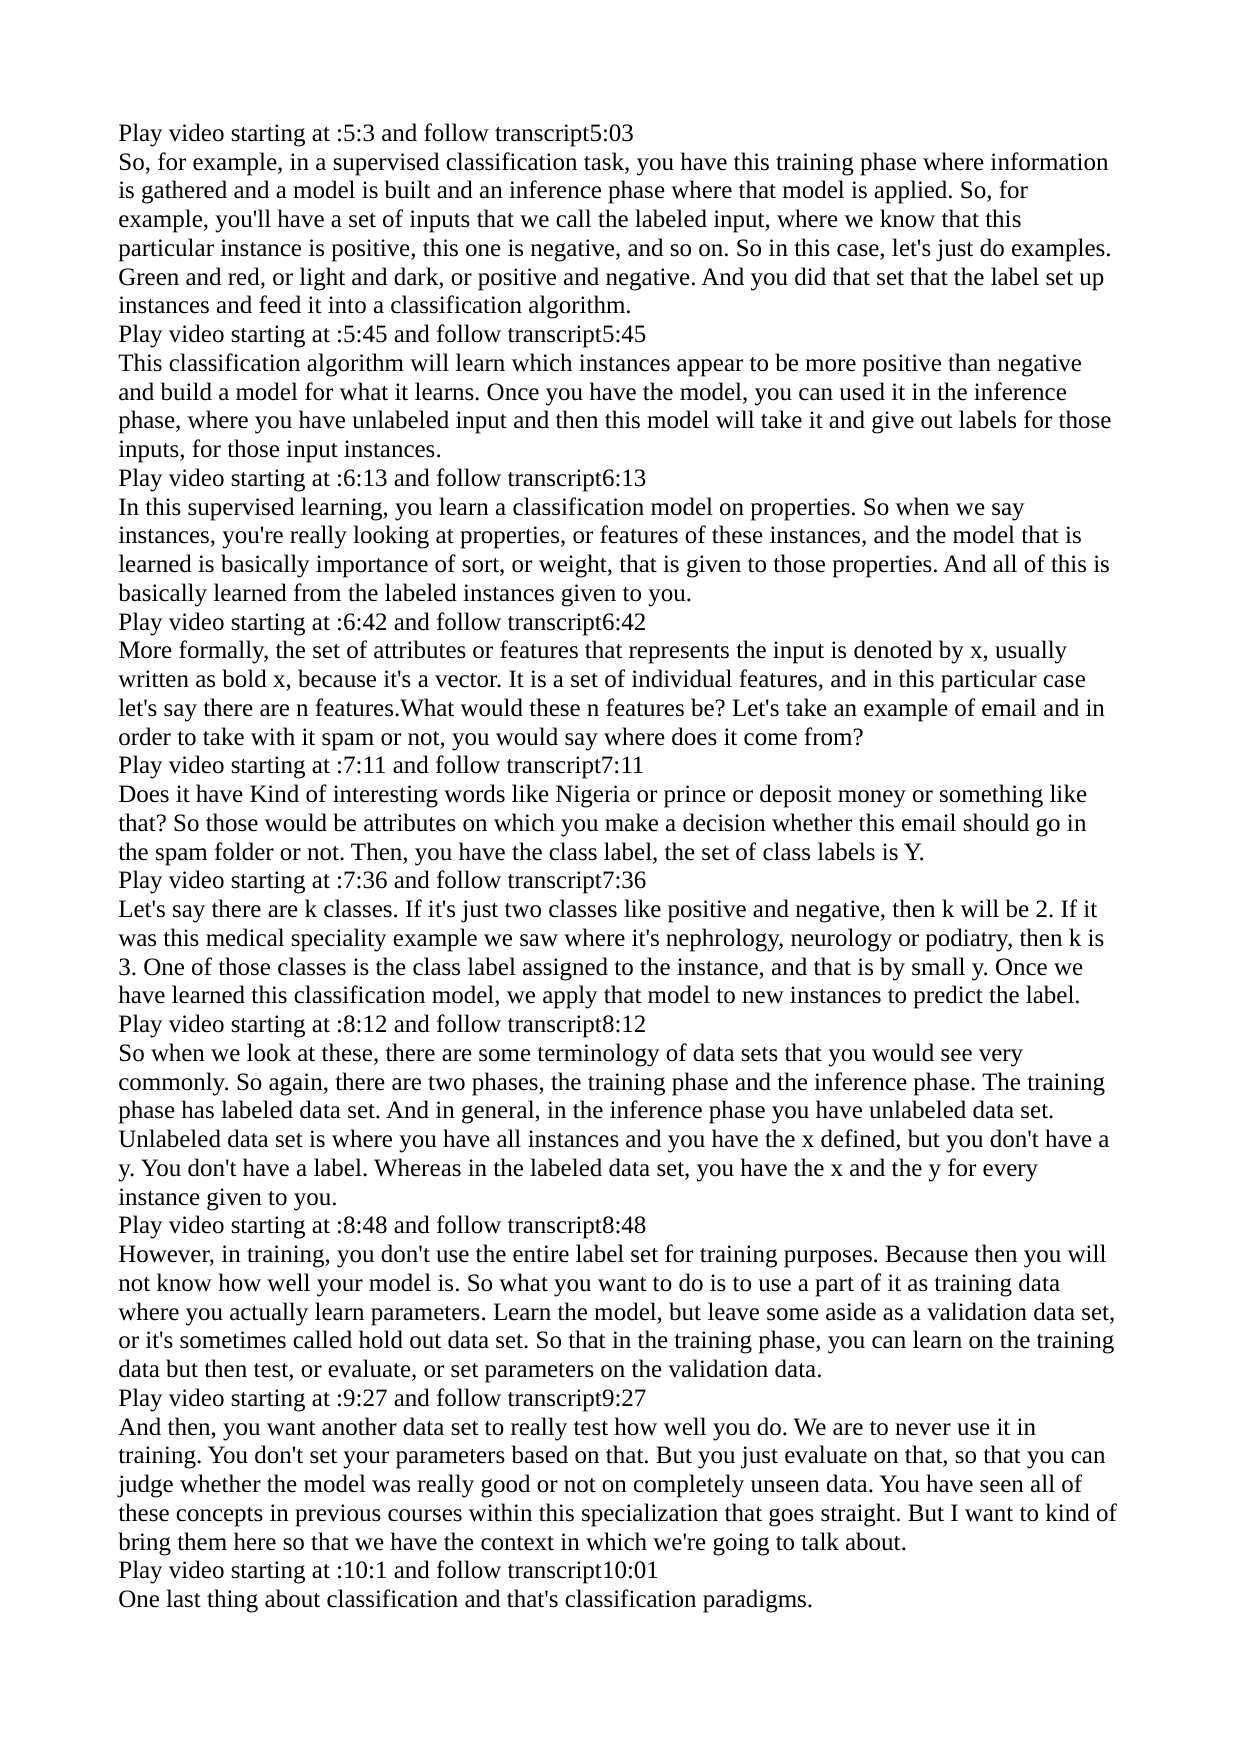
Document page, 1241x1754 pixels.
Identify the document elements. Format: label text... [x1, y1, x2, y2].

text This classification algorithm will learn which instances appear to be more positive than negative and build a model for what it learns. Once you have the model, you can used it in the inference phase, where you have unlabeled input and then this model will take it and give out labels for those inputs, for those input instances. [118, 348, 1122, 463]
text Let's say there are k classes. If it's just two classes like positive and negative, then k will be 2. If it was this medical speciality example we saw where it's nephrology, neurology or podiatry, then k is 3. One of those classes is the class label assigned to the instance, and that is by small y. Once we have learned this classification model, we apply that model to new instances to predict the label. [118, 894, 1122, 1009]
text Play video starting at :8:12 and follow transcript8:12 [118, 1009, 1122, 1038]
text Play video starting at :10:1 and follow transcript10:01 [118, 1556, 1122, 1584]
text Play video starting at :6:13 and follow transcript6:13 [118, 463, 1122, 492]
text Play video starting at :6:42 and follow transcript6:42 [118, 607, 1122, 636]
text Play video starting at :5:3 and follow transcript5:03 [118, 118, 1122, 147]
text Play video starting at :7:36 and follow transcript7:36 [118, 866, 1122, 894]
text Play video starting at :7:11 and follow transcript7:11 [118, 751, 1122, 779]
text Play video starting at :5:45 and follow transcript5:45 [118, 319, 1122, 348]
text So when we look at these, there are some terminology of data sets that you would see very commonly. So again, there are two phases, the training phase and the inference phase. The training phase has labeled data set. And in general, in the inference phase you have unlabeled data set. Unlabeled data set is where you have all instances and you have the x defined, but you don't have a y. You don't have a label. Whereas in the labeled data set, you have the x and the y for every instance given to you. [118, 1038, 1122, 1211]
text One last thing about classification and that's classification paradigms. [118, 1584, 1122, 1613]
text Play video starting at :8:48 and follow transcript8:48 [118, 1211, 1122, 1239]
text Does it have Kind of interesting words like Nigeria or prince or deposit money or something like that? So those would be attributes on which you make a decision whether this email should go in the spam folder or not. Then, you have the class label, the set of class labels is Y. [118, 779, 1122, 866]
text Play video starting at :9:27 and follow transcript9:27 [118, 1383, 1122, 1412]
text However, in training, you don't use the entire label set for training purposes. Because then you will not know how well your model is. So what you want to do is to use a part of it as training data where you actually learn parameters. Learn the model, but leave some aside as a validation data set, or it's sometimes called hold out data set. So that in the training phase, you can learn on the training data but then test, or evaluate, or set parameters on the validation data. [118, 1239, 1122, 1383]
text And then, you want another data set to really test how well you do. We are to never use it in training. You don't set your parameters based on that. But you just evaluate on that, so that you can judge whether the model was really good or not on completely unseen data. You have seen all of these concepts in previous courses within this specialization that goes straight. But I want to kind of bring them here so that we have the context in which we're going to talk about. [118, 1412, 1122, 1556]
text In this supervised learning, you learn a classification model on properties. So when we say instances, you're really looking at properties, or features of these instances, and the model that is learned is basically importance of sort, or weight, that is given to those properties. And all of this is basically learned from the labeled instances given to you. [118, 492, 1122, 607]
text More formally, the set of attributes or features that represents the input is denoted by x, usually written as bold x, because it's a vector. It is a set of individual features, and in this particular case let's say there are n features.What would these n features be? Let's take an example of email and in order to take with it spam or not, you would say where does it come from? [118, 636, 1122, 751]
text So, for example, in a supervised classification task, you have this training phase where information is gathered and a model is built and an inference phase where that model is applied. So, for example, you'll have a set of inputs that we call the labeled input, where we know that this particular instance is positive, this one is negative, and so on. So in this case, let's just do examples. Green and red, or light and dark, or positive and negative. And you did that set that the label set up instances and feed it into a classification algorithm. [118, 147, 1122, 319]
